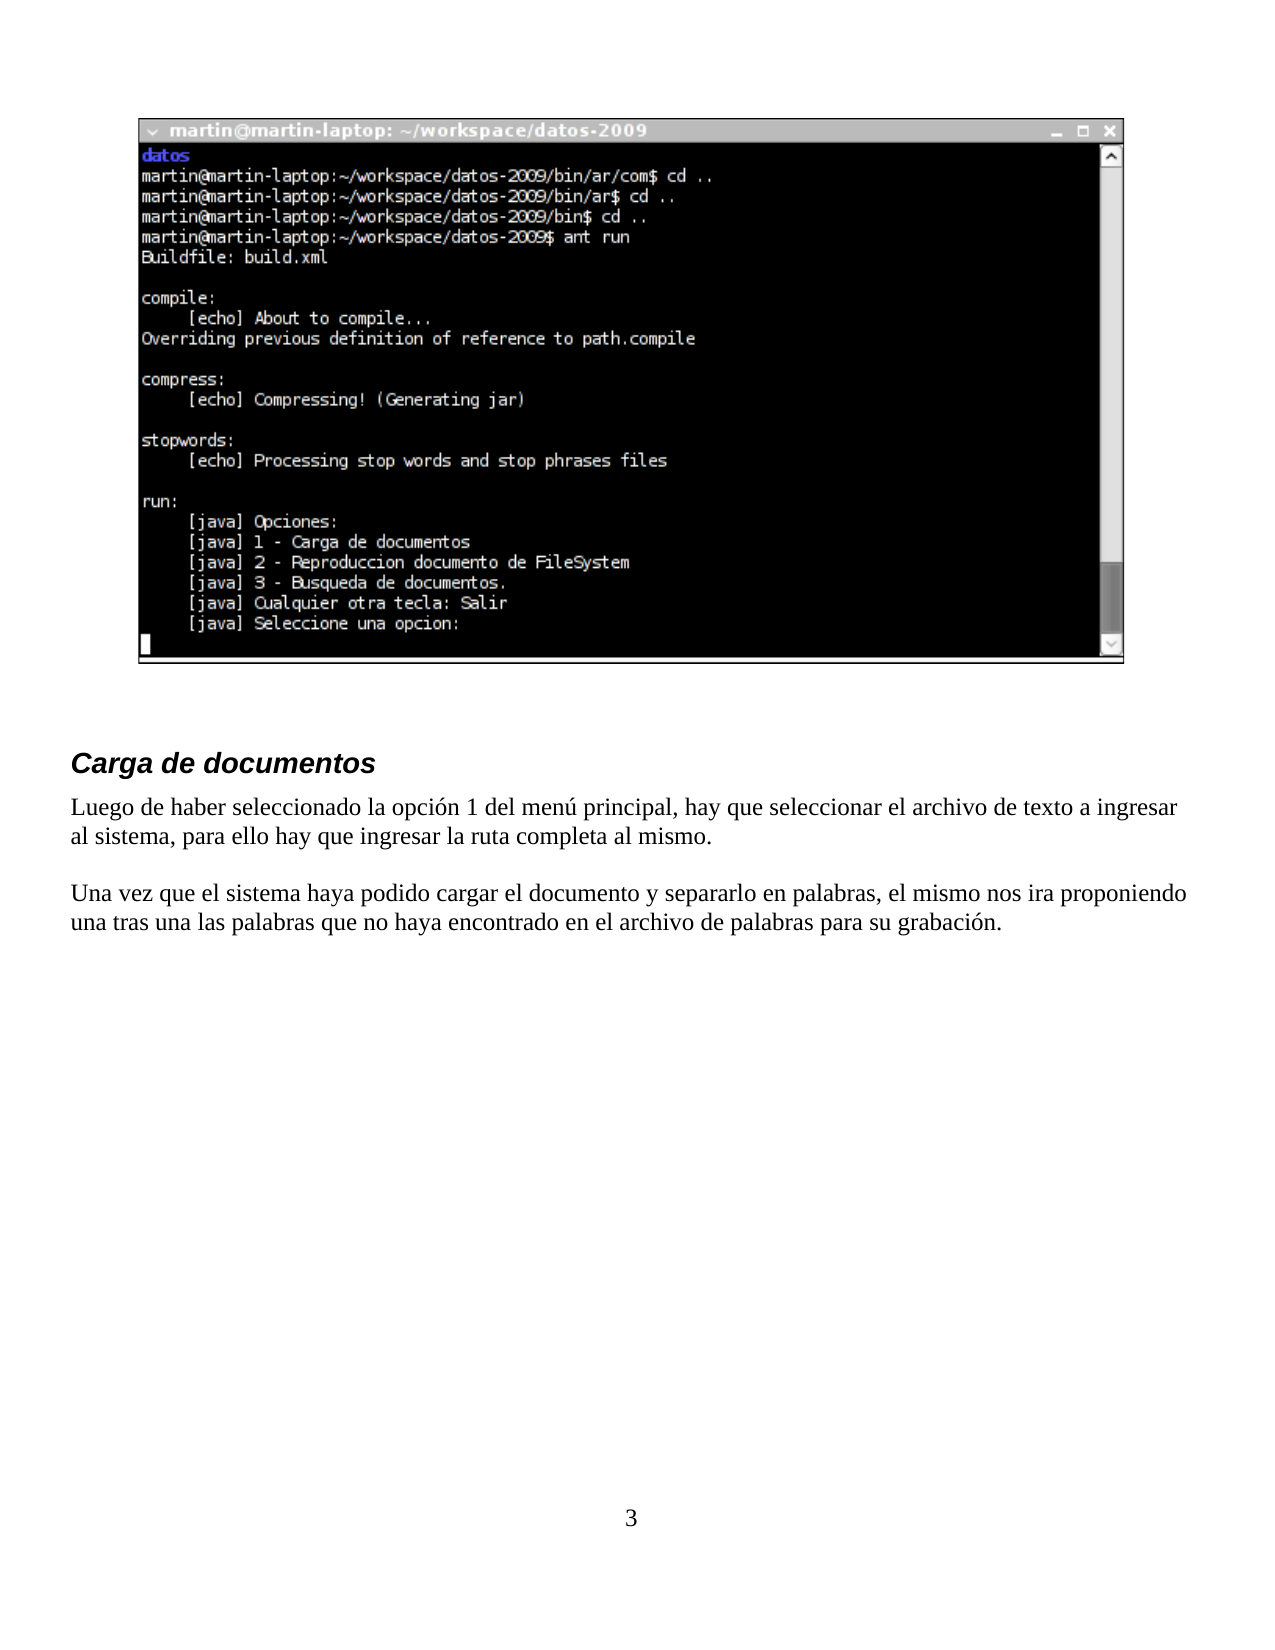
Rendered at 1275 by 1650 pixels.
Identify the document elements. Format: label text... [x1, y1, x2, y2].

picture [138, 118, 1125, 664]
text Luego de haber seleccionado la opción 1 del menú principal, hay que seleccionar el archivo de texto a ingresar al sistema, para ello hay que ingresar la ruta completa al mismo. [70, 792, 1192, 849]
subtitle Carga de documentos [70, 746, 1192, 779]
text Una vez que el sistema haya podido cargar el documento y separarlo en palabras, el mismo nos ira proponiendo una tras una las palabras que no haya encontrado en el archivo de palabras para su grabación. [70, 878, 1192, 936]
